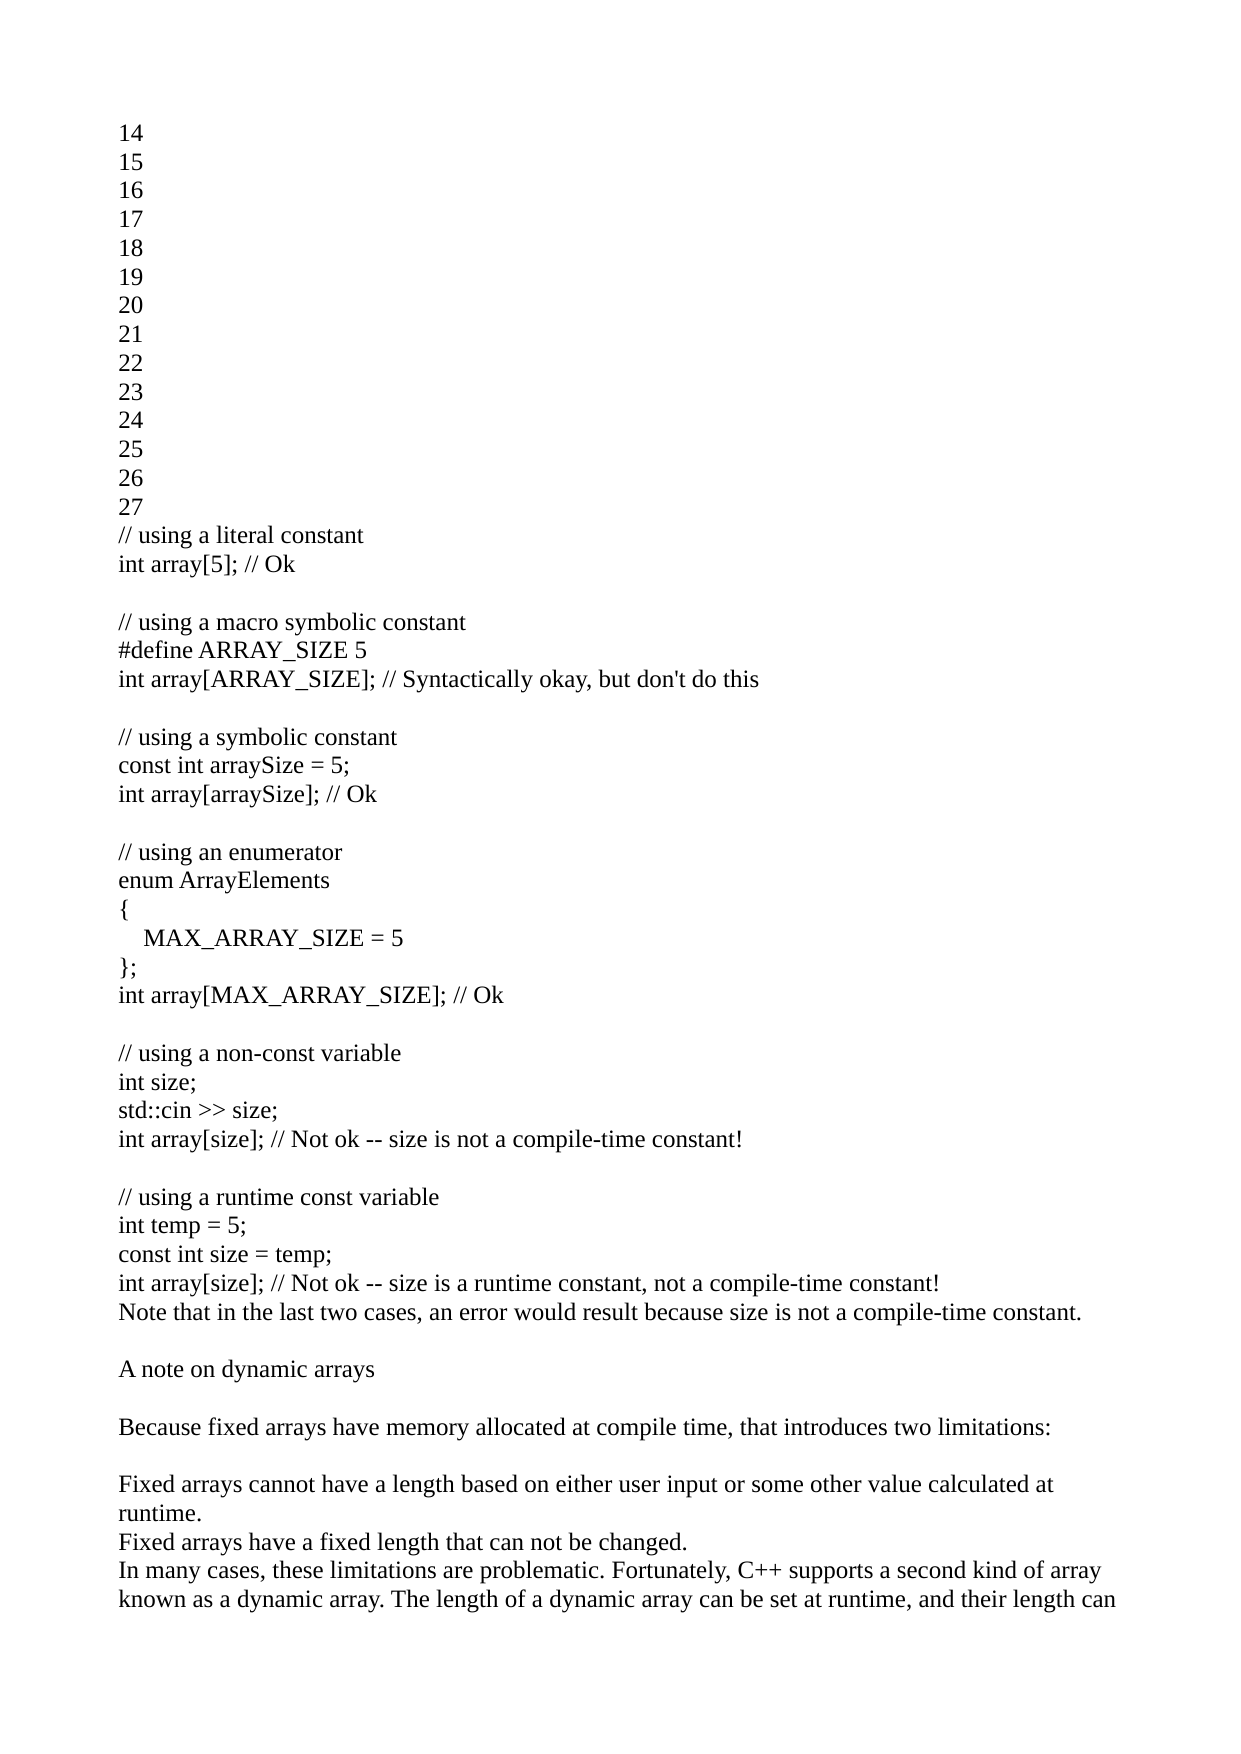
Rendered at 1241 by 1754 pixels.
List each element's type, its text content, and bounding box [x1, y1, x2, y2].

text In many cases, these limitations are problematic. Fortunately, C++ supports a second kind of array known as a dynamic array. The length of a dynamic array can be set at runtime, and their length can [118, 1556, 1122, 1613]
text int temp = 5; [118, 1211, 1122, 1239]
text const int size = temp; [118, 1239, 1122, 1268]
text int array[arraySize]; // Ok [118, 779, 1122, 808]
text 25 [118, 434, 1122, 463]
text A note on dynamic arrays [118, 1354, 1122, 1383]
text // using an enumerator [118, 837, 1122, 866]
text int array[5]; // Ok [118, 549, 1122, 578]
text int array[size]; // Not ok -- size is not a compile-time constant! [118, 1124, 1122, 1153]
text 22 [118, 348, 1122, 377]
text 16 [118, 176, 1122, 204]
text 21 [118, 319, 1122, 348]
text 27 [118, 492, 1122, 521]
text int array[ARRAY_SIZE]; // Syntactically okay, but don't do this [118, 664, 1122, 693]
text 18 [118, 233, 1122, 262]
text std::cin >> size; [118, 1096, 1122, 1124]
text int array[MAX_ARRAY_SIZE]; // Ok [118, 981, 1122, 1009]
text }; [118, 952, 1122, 981]
text Because fixed arrays have memory allocated at compile time, that introduces two limitations: [118, 1412, 1122, 1441]
text { [118, 894, 1122, 923]
text 26 [118, 463, 1122, 492]
text // using a symbolic constant [118, 722, 1122, 751]
text 15 [118, 147, 1122, 176]
text #define ARRAY_SIZE 5 [118, 636, 1122, 664]
text Fixed arrays cannot have a length based on either user input or some other value calculated at runtime. [118, 1469, 1122, 1527]
text // using a literal constant [118, 521, 1122, 549]
text 19 [118, 262, 1122, 291]
text Fixed arrays have a fixed length that can not be changed. [118, 1527, 1122, 1556]
text 17 [118, 204, 1122, 233]
text const int arraySize = 5; [118, 751, 1122, 779]
text int array[size]; // Not ok -- size is a runtime constant, not a compile-time constant! [118, 1268, 1122, 1297]
text 23 [118, 377, 1122, 406]
text // using a non-const variable [118, 1038, 1122, 1067]
text enum ArrayElements [118, 866, 1122, 894]
text // using a macro symbolic constant [118, 607, 1122, 636]
text 24 [118, 406, 1122, 434]
text MAX_ARRAY_SIZE = 5 [118, 923, 1122, 952]
text 20 [118, 291, 1122, 319]
text 14 [118, 118, 1122, 147]
text // using a runtime const variable [118, 1182, 1122, 1211]
text int size; [118, 1067, 1122, 1096]
text Note that in the last two cases, an error would result because size is not a compile-time constant. [118, 1297, 1122, 1326]
